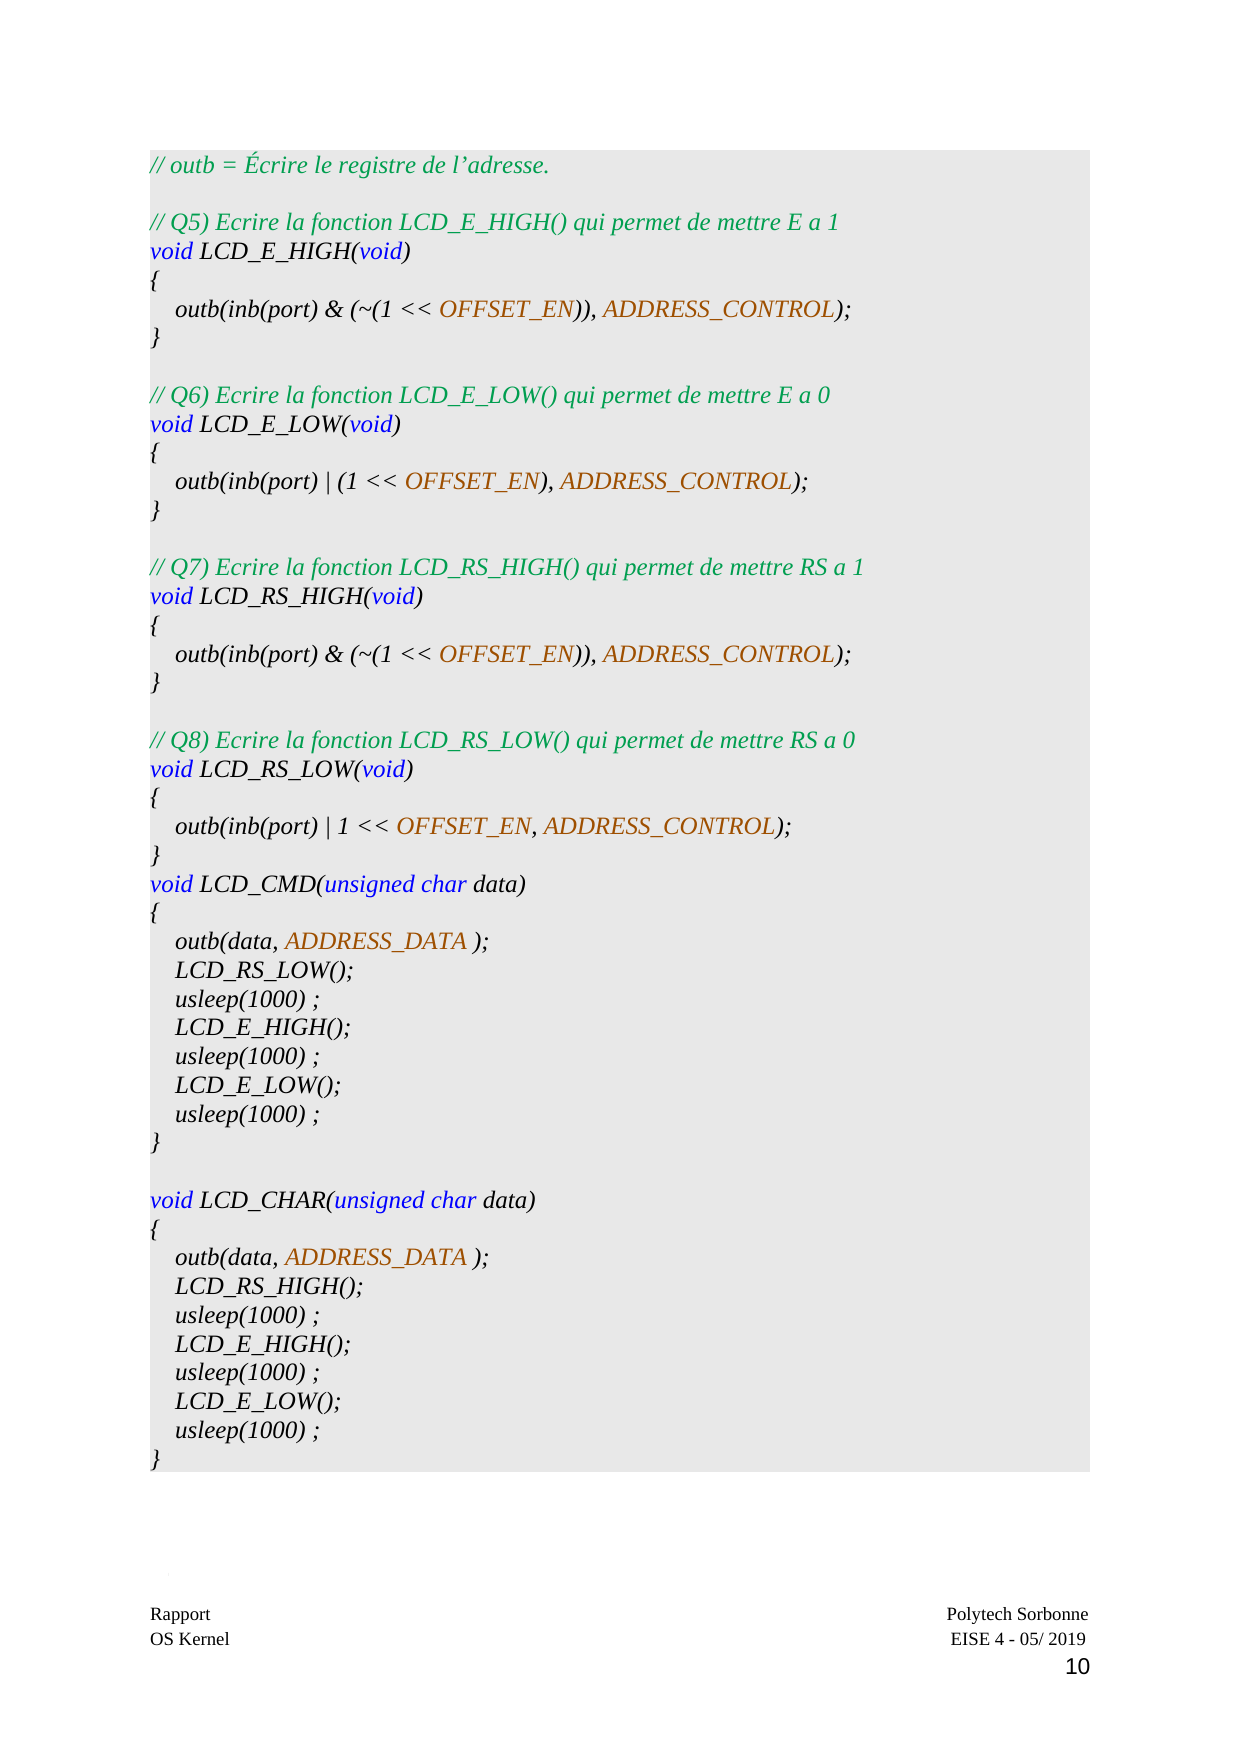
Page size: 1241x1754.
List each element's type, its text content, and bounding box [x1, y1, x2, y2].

text // outb = Écrire le registre de l’adresse. [150, 150, 1090, 179]
text void LCD_CHAR(unsigned char data) { [150, 1185, 1090, 1242]
text void LCD_E_HIGH(void) { outb(inb(port) & (~(1 << OFFSET_EN)), ADDRESS_CONTROL); } // Q6) Ecrire la fonction LCD_E_LOW() qui permet de mettre E a 0 void LCD_E_LOW(void) { outb(inb(port) | (1 << OFFSET_EN), ADDRESS_CONTROL); } // Q7) Ecrire la fonction LCD_RS_HIGH() qui permet de mettre RS a 1 void LCD_RS_HIGH(void) { outb(inb(port) & (~(1 << OFFSET_EN)), ADDRESS_CONTROL); } // Q8) Ecrire la fonction LCD_RS_LOW() qui permet de mettre RS a 0 void LCD_RS_LOW(void) { outb(inb(port) | 1 << OFFSET_EN, ADDRESS_CONTROL); } [150, 236, 1090, 869]
text void LCD_CMD(unsigned char data) { [150, 869, 1090, 926]
text outb(data, ADDRESS_DATA ); LCD_RS_LOW(); usleep(1000) ; LCD_E_HIGH(); usleep(1000) ; LCD_E_LOW(); usleep(1000) ; } [150, 926, 1090, 1156]
text // Q5) Ecrire la fonction LCD_E_HIGH() qui permet de mettre E a 1 [150, 207, 1090, 236]
text outb(data, ADDRESS_DATA ); LCD_RS_HIGH(); usleep(1000) ; LCD_E_HIGH(); usleep(1000) ; LCD_E_LOW(); usleep(1000) ; } [150, 1242, 1090, 1472]
